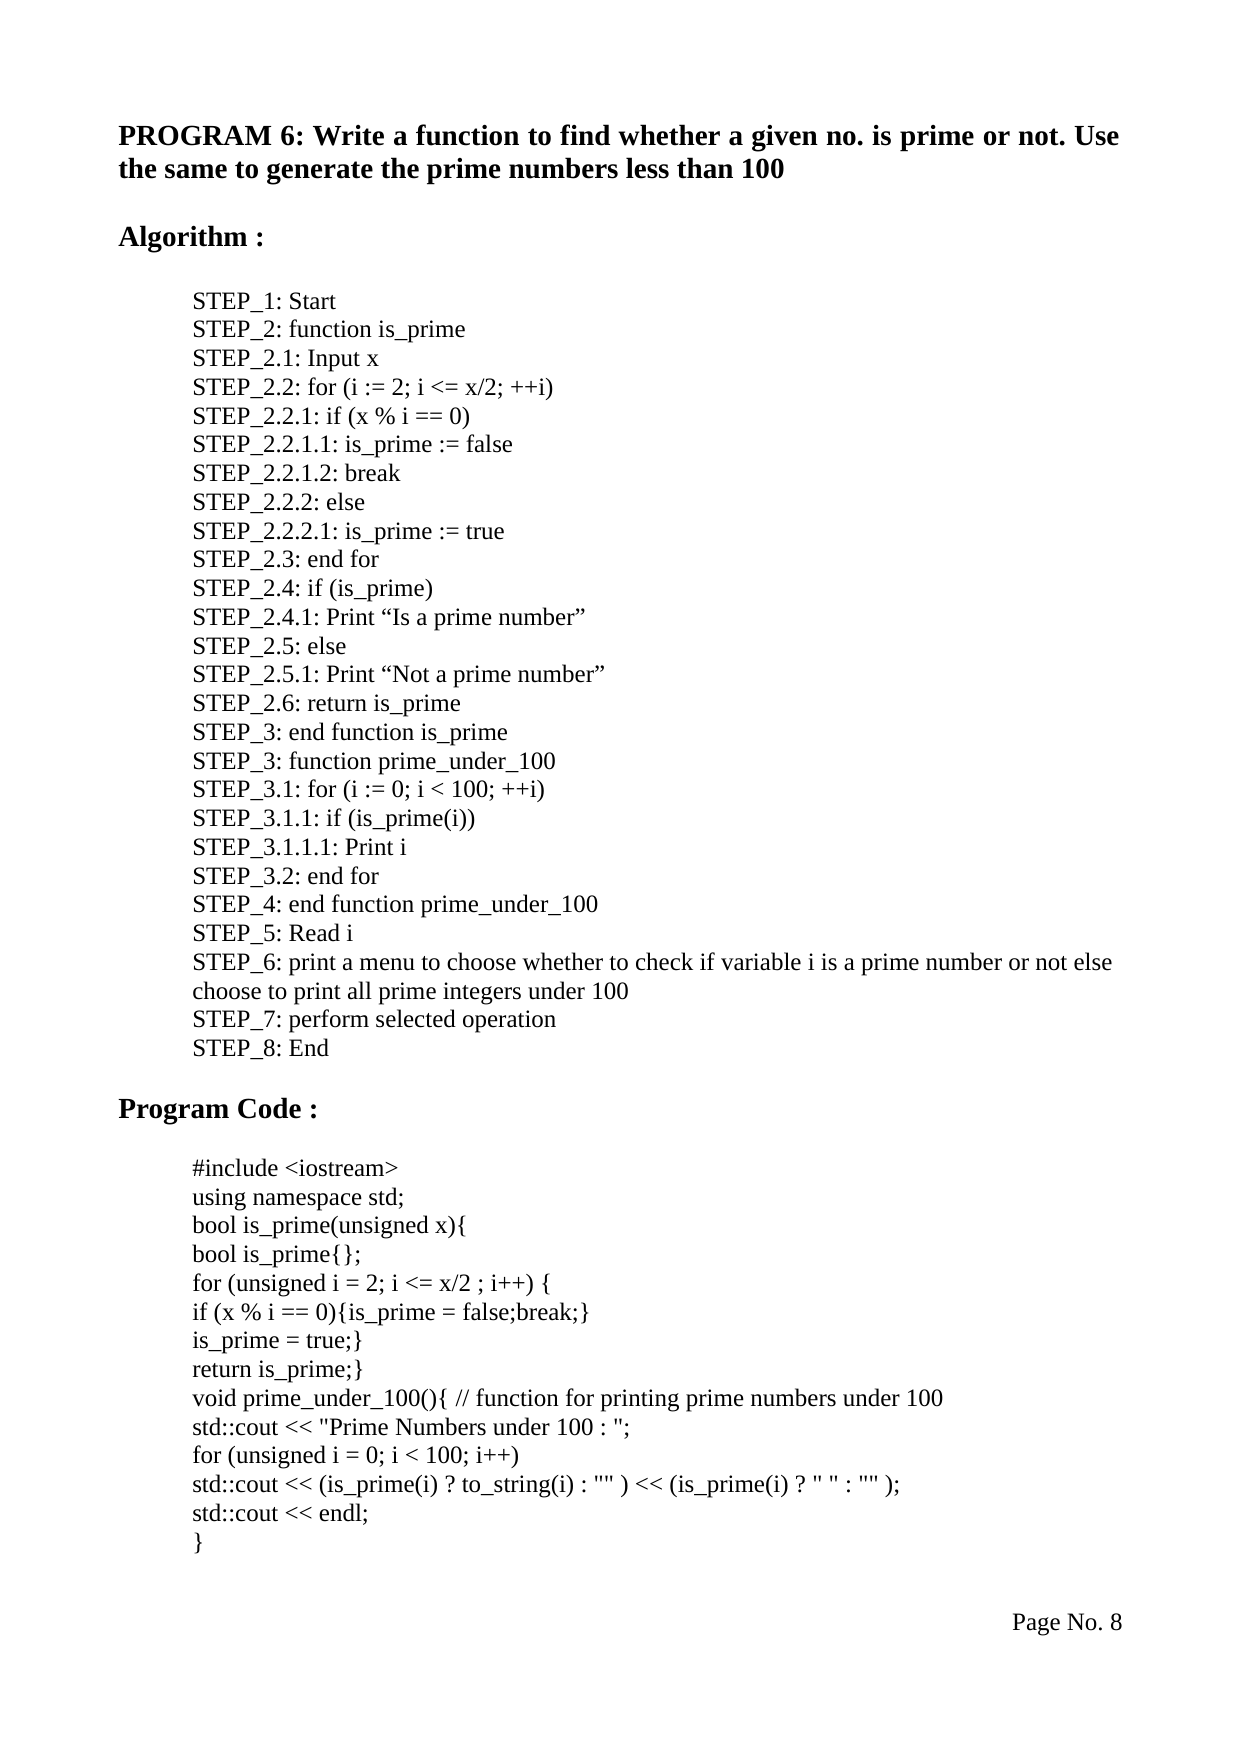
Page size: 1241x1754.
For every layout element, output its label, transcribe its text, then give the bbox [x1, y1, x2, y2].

text using namespace std; [118, 1182, 1122, 1211]
text std::cout << endl; [118, 1498, 1122, 1527]
text STEP_8: End [118, 1033, 1122, 1062]
text return is_prime;} [118, 1354, 1122, 1383]
text STEP_2.5.1: Print “Not a prime number” [118, 659, 1122, 688]
text STEP_7: perform selected operation [118, 1004, 1122, 1033]
text STEP_2.6: return is_prime [118, 688, 1122, 717]
text Algorithm : [118, 219, 1122, 252]
text bool is_prime(unsigned x){ [118, 1211, 1122, 1239]
text STEP_2.1: Input x [118, 343, 1122, 372]
text STEP_3.2: end for [118, 861, 1122, 889]
text STEP_2.2: for (i := 2; i <= x/2; ++i) [118, 372, 1122, 401]
text STEP_6: print a menu to choose whether to check if variable i is a prime number or not else choose to print all prime integers under 100 [118, 947, 1122, 1004]
text STEP_4: end function prime_under_100 [118, 889, 1122, 918]
text STEP_5: Read i [118, 918, 1122, 947]
text is_prime = true;} [118, 1326, 1122, 1354]
text #include <iostream> [118, 1153, 1122, 1182]
text for (unsigned i = 0; i < 100; i++) [118, 1441, 1122, 1469]
text STEP_2.2.1.1: is_prime := false [118, 429, 1122, 458]
text Program Code : [118, 1091, 1122, 1124]
text } [118, 1527, 1122, 1556]
text STEP_1: Start [118, 286, 1122, 314]
text if (x % i == 0){is_prime = false;break;} [118, 1297, 1122, 1326]
text bool is_prime{}; [118, 1239, 1122, 1268]
text STEP_3.1.1.1: Print i [118, 832, 1122, 861]
text std::cout << (is_prime(i) ? to_string(i) : "" ) << (is_prime(i) ? " " : "" ); [118, 1469, 1122, 1498]
text STEP_3: function prime_under_100 [118, 746, 1122, 774]
text STEP_2.2.2.1: is_prime := true [118, 516, 1122, 544]
text STEP_2.2.1.2: break [118, 458, 1122, 487]
text STEP_2: function is_prime [118, 314, 1122, 343]
text STEP_2.2.1: if (x % i == 0) [118, 401, 1122, 429]
text STEP_2.2.2: else [118, 487, 1122, 516]
text STEP_3.1: for (i := 0; i < 100; ++i) [118, 774, 1122, 803]
text for (unsigned i = 2; i <= x/2 ; i++) { [118, 1268, 1122, 1297]
text std::cout << "Prime Numbers under 100 : "; [118, 1412, 1122, 1441]
text STEP_2.4: if (is_prime) [118, 573, 1122, 602]
text STEP_2.5: else [118, 631, 1122, 659]
text STEP_2.4.1: Print “Is a prime number” [118, 602, 1122, 631]
text STEP_3: end function is_prime [118, 717, 1122, 746]
text PROGRAM 6: Write a function to find whether a given no. is prime or not. Use the same to generate the prime numbers less than 100 [118, 118, 1122, 185]
text STEP_3.1.1: if (is_prime(i)) [118, 803, 1122, 832]
text STEP_2.3: end for [118, 544, 1122, 573]
text void prime_under_100(){ // function for printing prime numbers under 100 [118, 1383, 1122, 1412]
